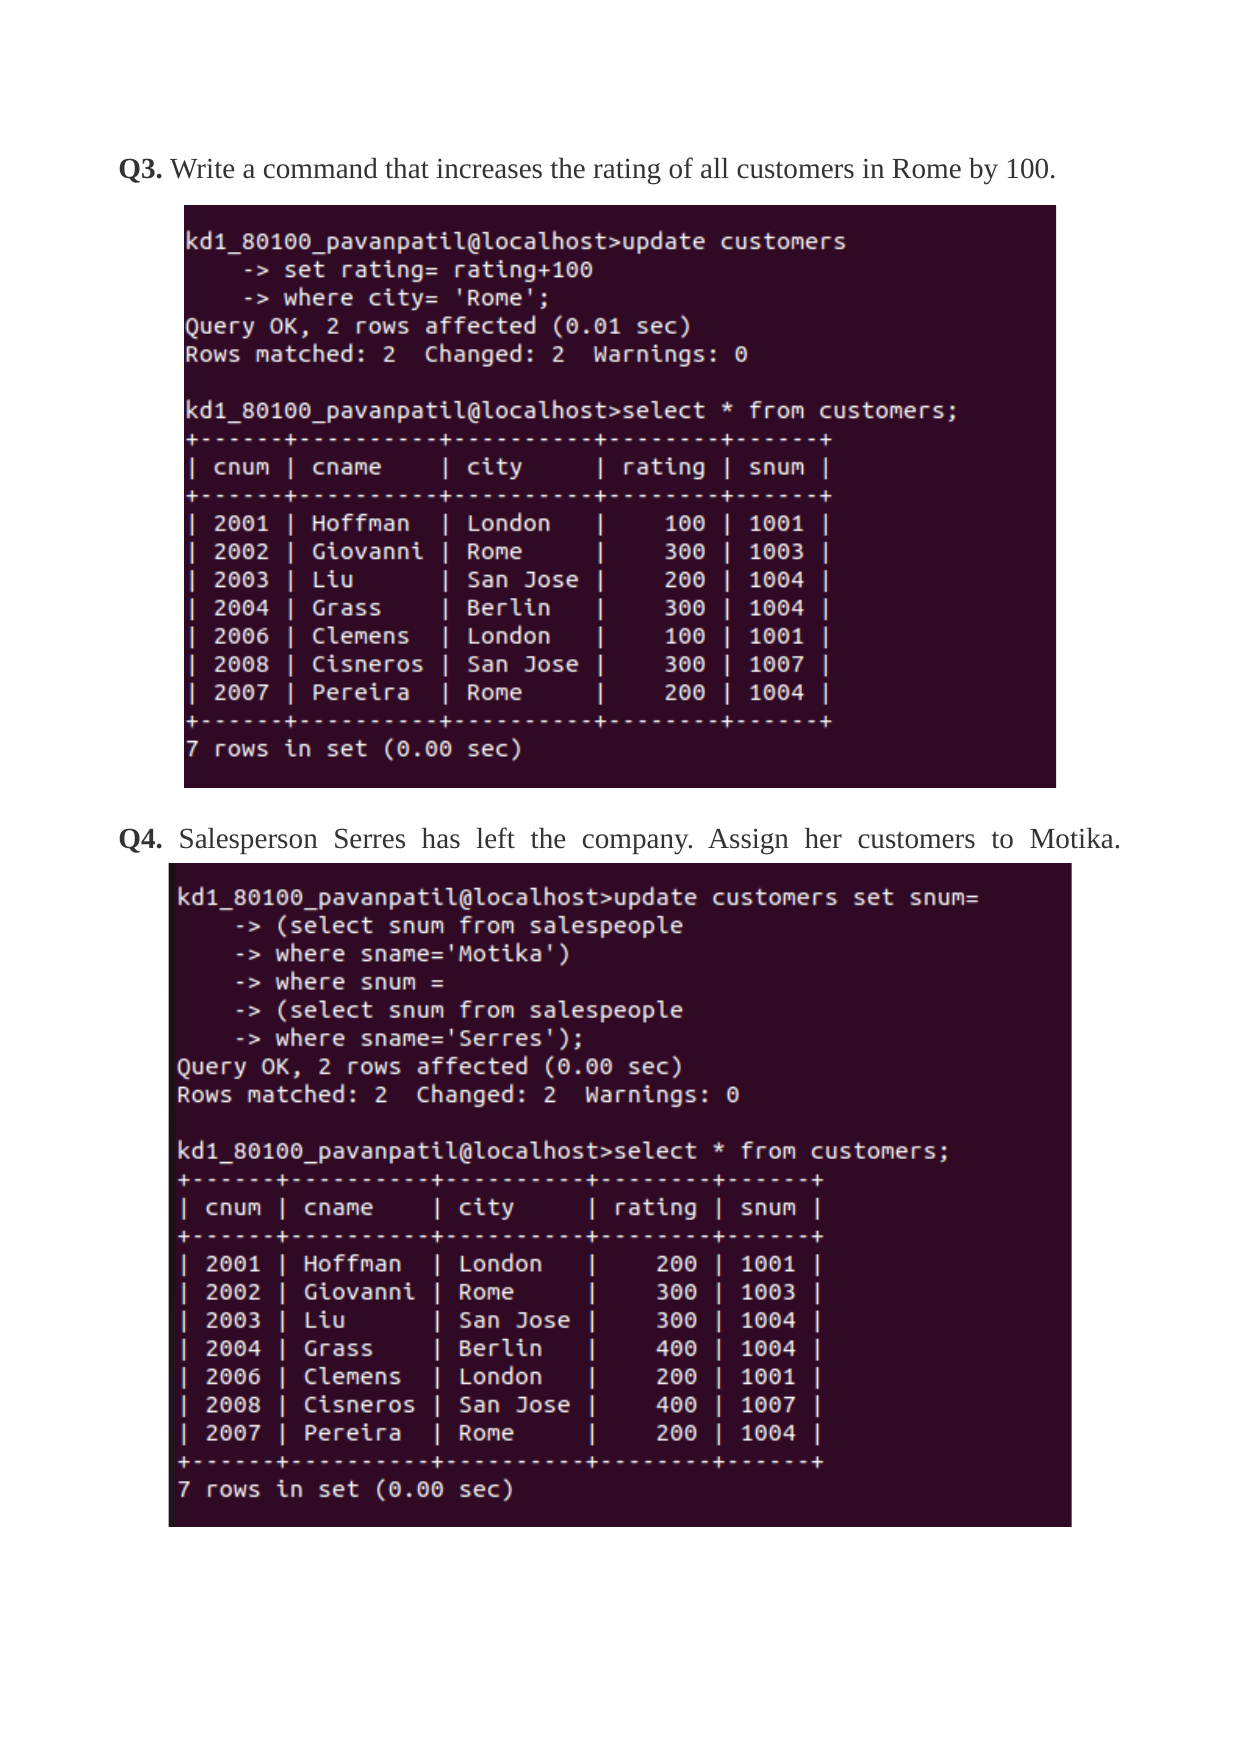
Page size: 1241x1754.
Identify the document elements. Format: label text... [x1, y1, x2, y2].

text Q4. Salesperson Serres has left the company. Assign her customers to Motika. [118, 821, 1122, 1555]
text Q3. Write a command that increases the rating of all customers in Rome by 100. [118, 152, 1122, 185]
picture [168, 863, 1072, 1527]
picture [184, 205, 1057, 788]
